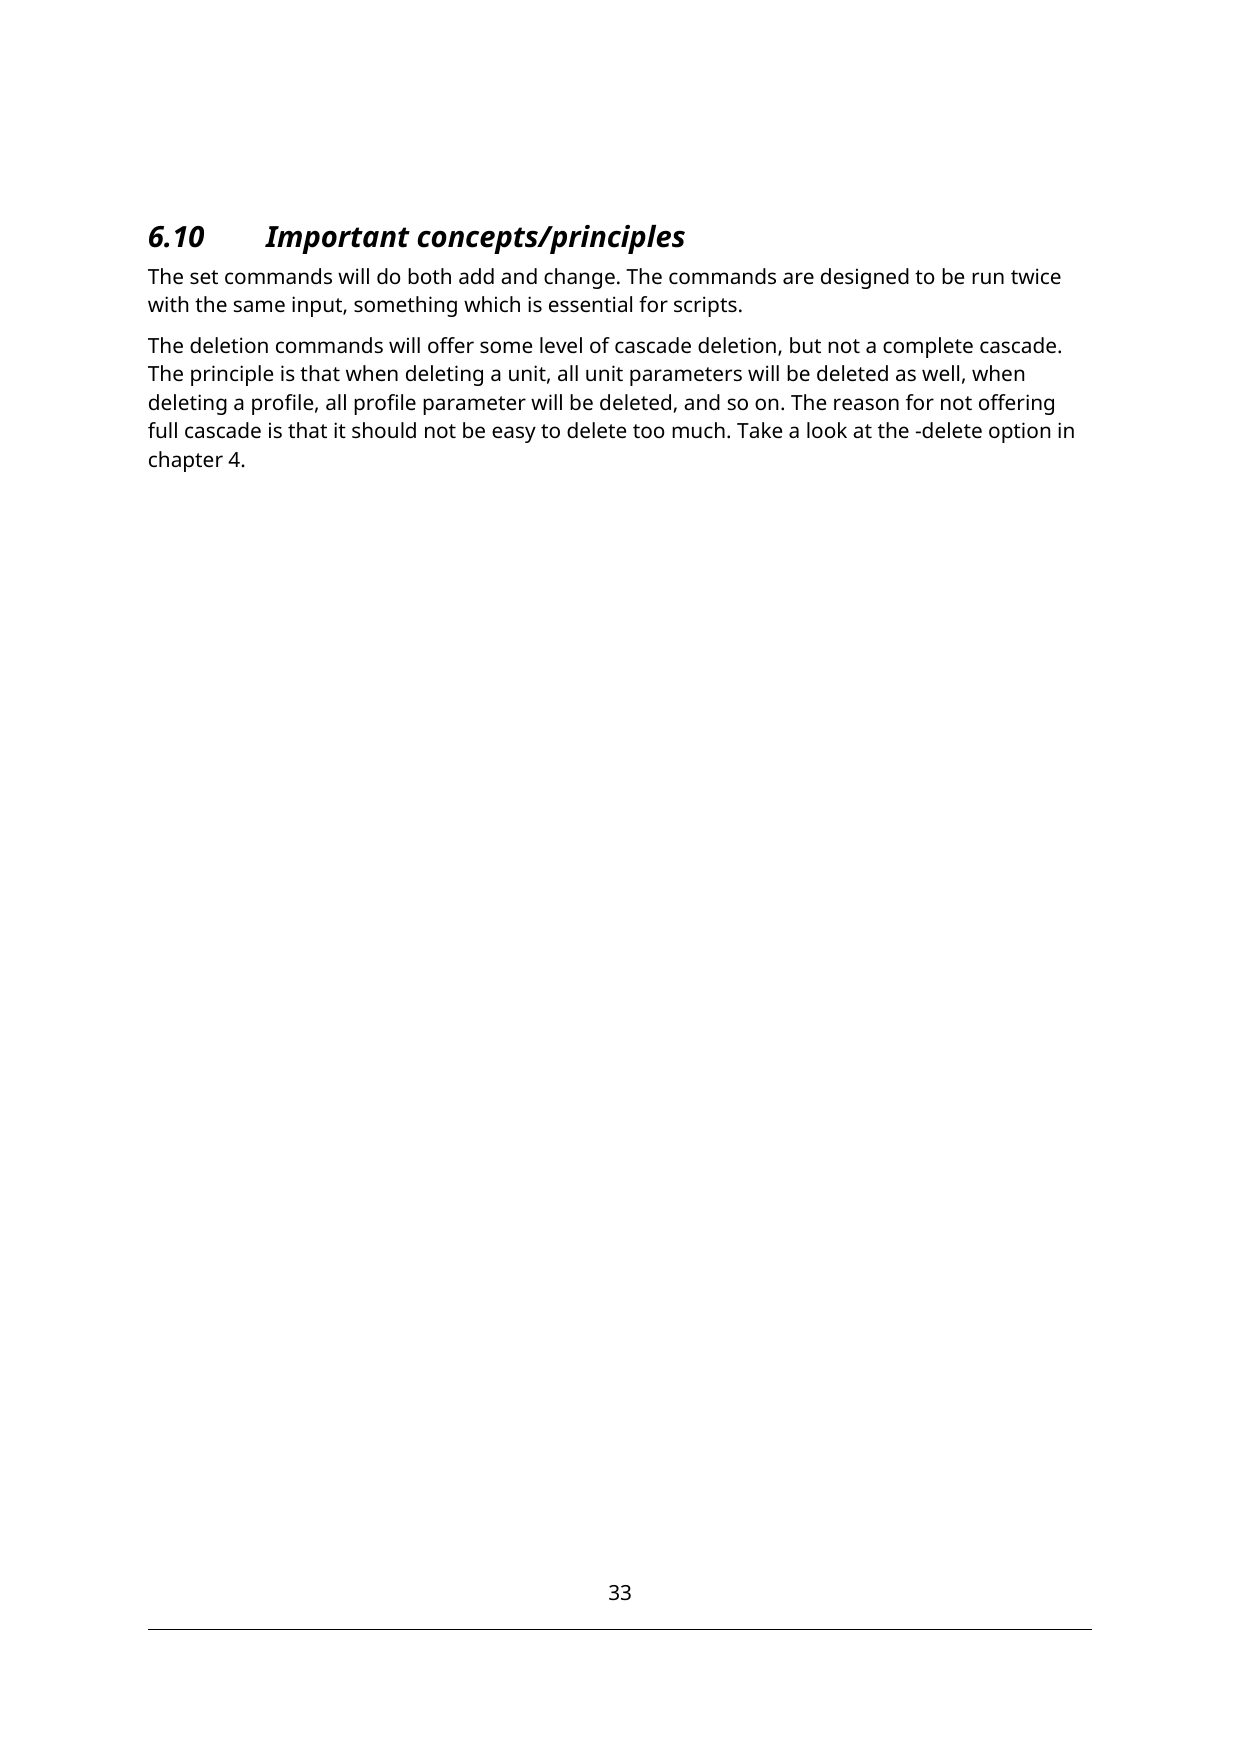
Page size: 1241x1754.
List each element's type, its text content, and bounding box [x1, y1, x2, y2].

text The set commands will do both add and change. The commands are designed to be run twice with the same input, something which is essential for scripts. [148, 262, 1092, 319]
text The deletion commands will offer some level of cascade deletion, but not a complete cascade. The principle is that when deleting a unit, all unit parameters will be deleted as well, when deleting a profile, all profile parameter will be deleted, and so on. The reason for not offering full cascade is that it should not be easy to delete too much. Take a look at the -delete option in chapter 4. [148, 331, 1092, 473]
subtitle Important concepts/principles [148, 216, 1092, 256]
